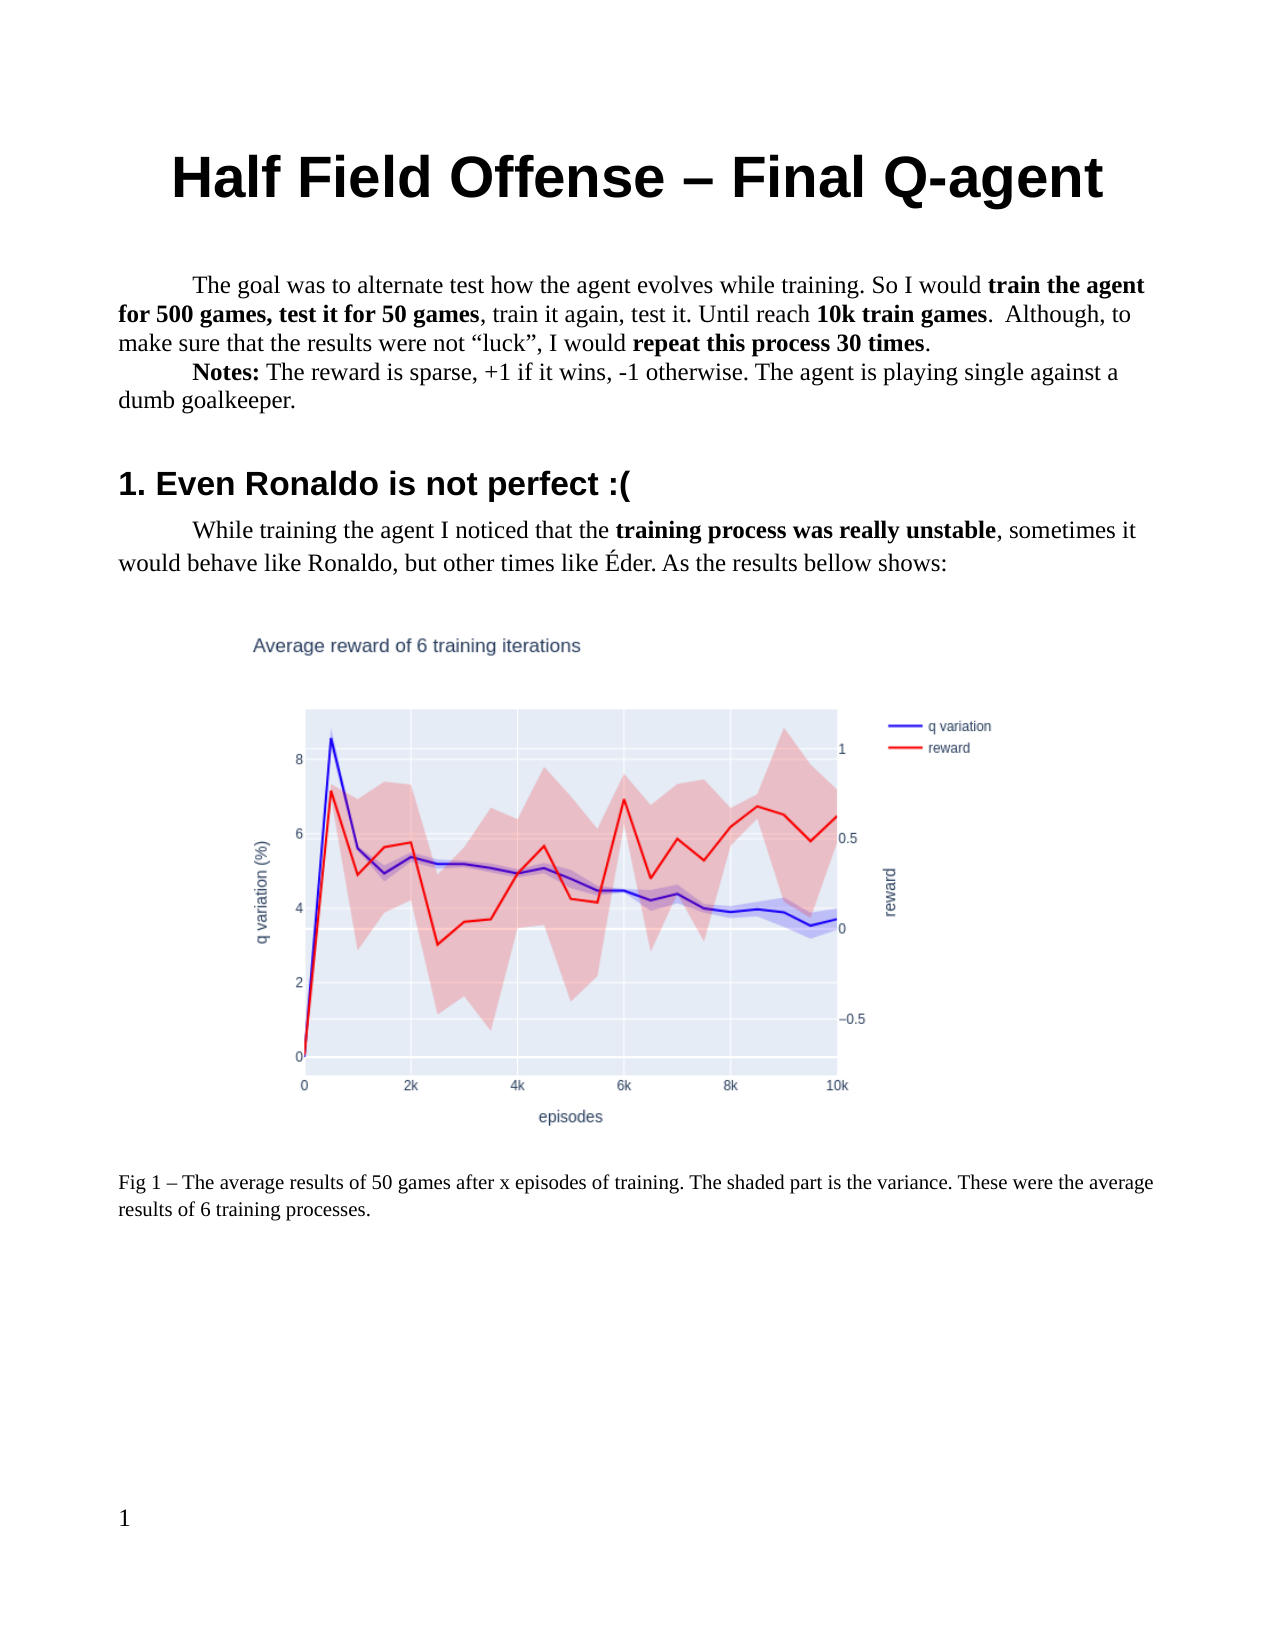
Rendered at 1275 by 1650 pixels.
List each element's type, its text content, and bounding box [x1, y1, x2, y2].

text Fig 1 – The average results of 50 games after x episodes of training. The shaded part is the variance. These were the average results of 6 training processes. [118, 595, 1157, 1221]
text Notes: The reward is sparse, +1 if it wins, -1 otherwise. The agent is playing single against a dumb goalkeeper. [118, 357, 1157, 414]
picture [213, 595, 1013, 1167]
text While training the agent I noticed that the training process was really unstable, sometimes it would behave like Ronaldo, but other times like Éder. As the results bellow shows: [118, 515, 1157, 577]
subtitle 1. Even Ronaldo is not perfect :( [118, 464, 1157, 502]
title Half Field Offense – Final Q-agent [118, 143, 1157, 210]
text The goal was to alternate test how the agent evolves while training. So I would train the agent for 500 games, test it for 50 games, train it again, test it. Until reach 10k train games. Although, to make sure that the results were not “luck”, I would repeat this process 30 times. [118, 270, 1157, 357]
